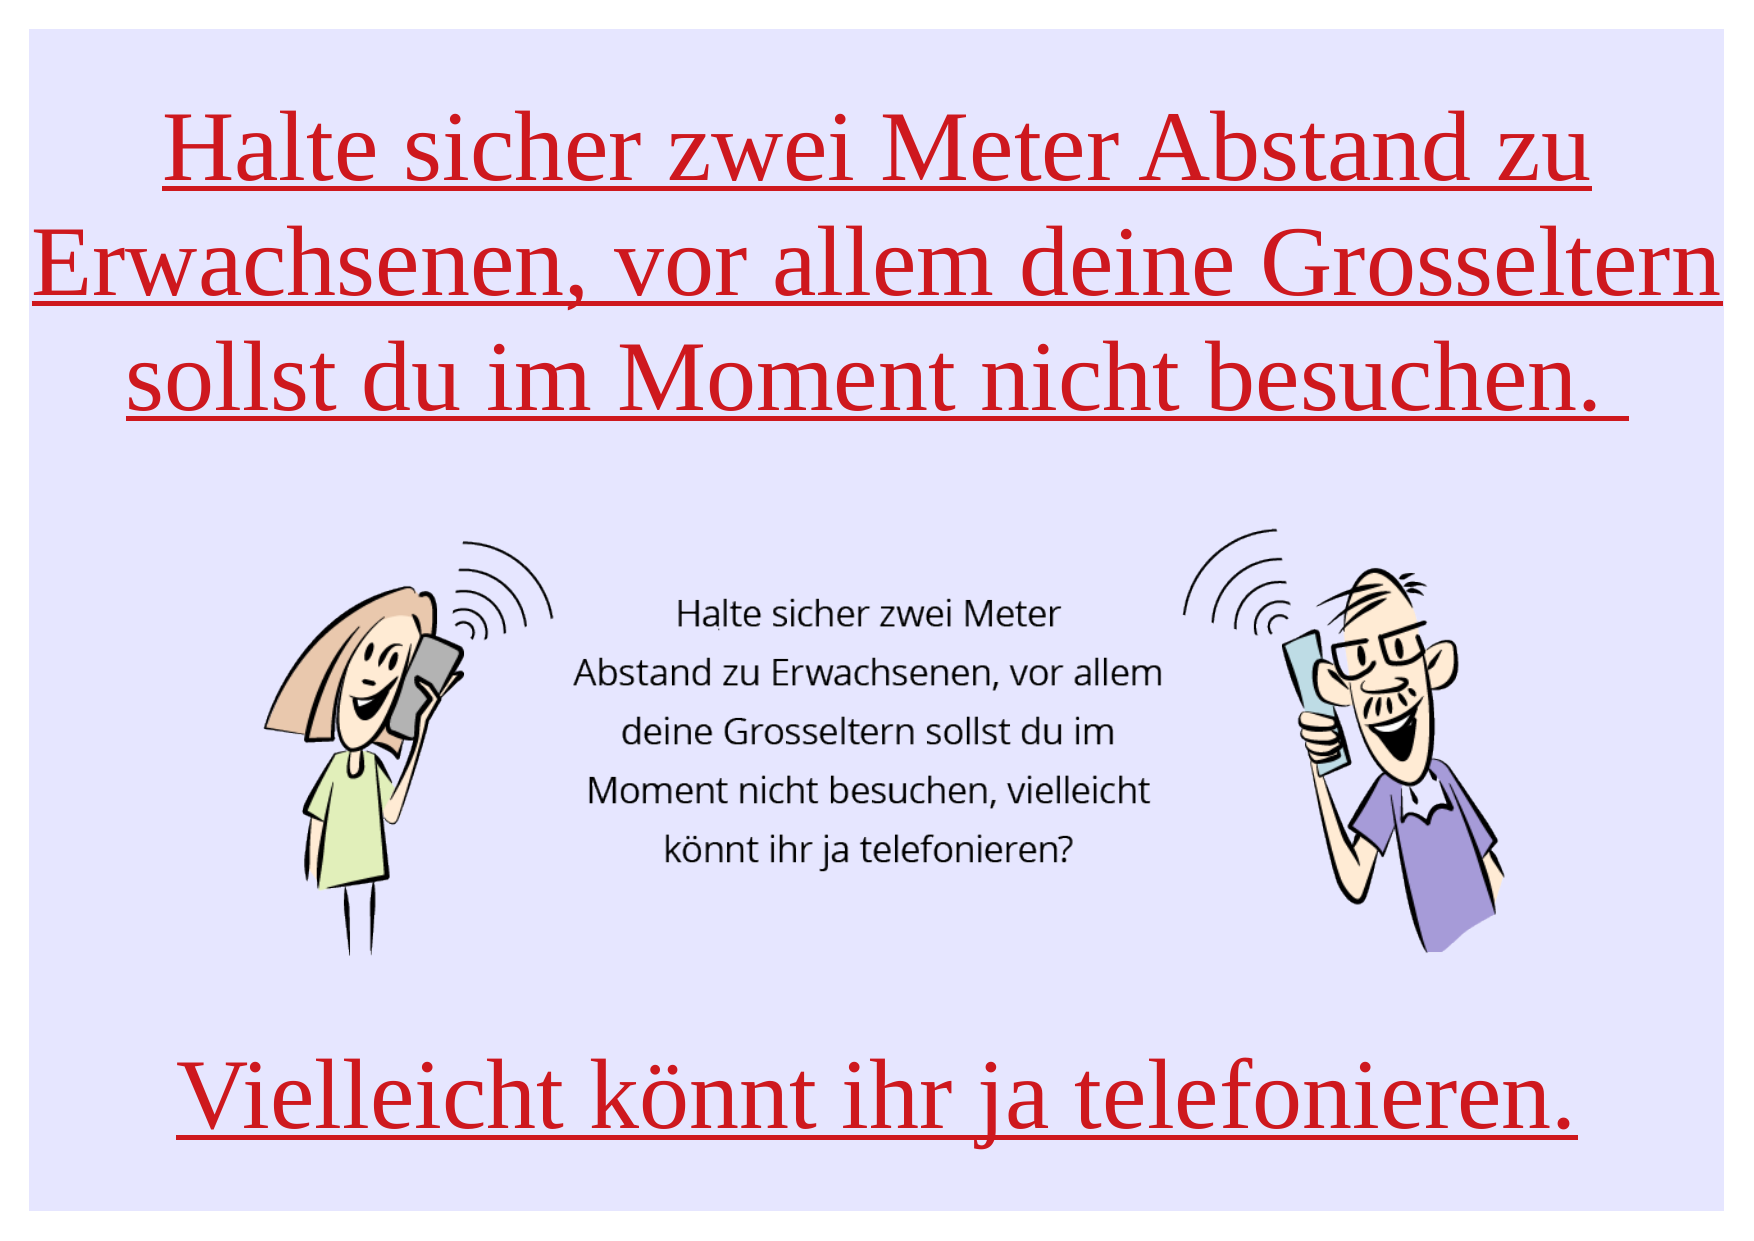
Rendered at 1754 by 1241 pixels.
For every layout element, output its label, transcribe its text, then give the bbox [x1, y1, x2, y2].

text Vielleicht könnt ihr ja telefonieren. [29, 1036, 1724, 1151]
picture [249, 491, 1505, 978]
text Halte sicher zwei Meter Abstand zu Erwachsenen, vor allem deine Grosseltern sollst du im Moment nicht besuchen. [29, 87, 1724, 432]
